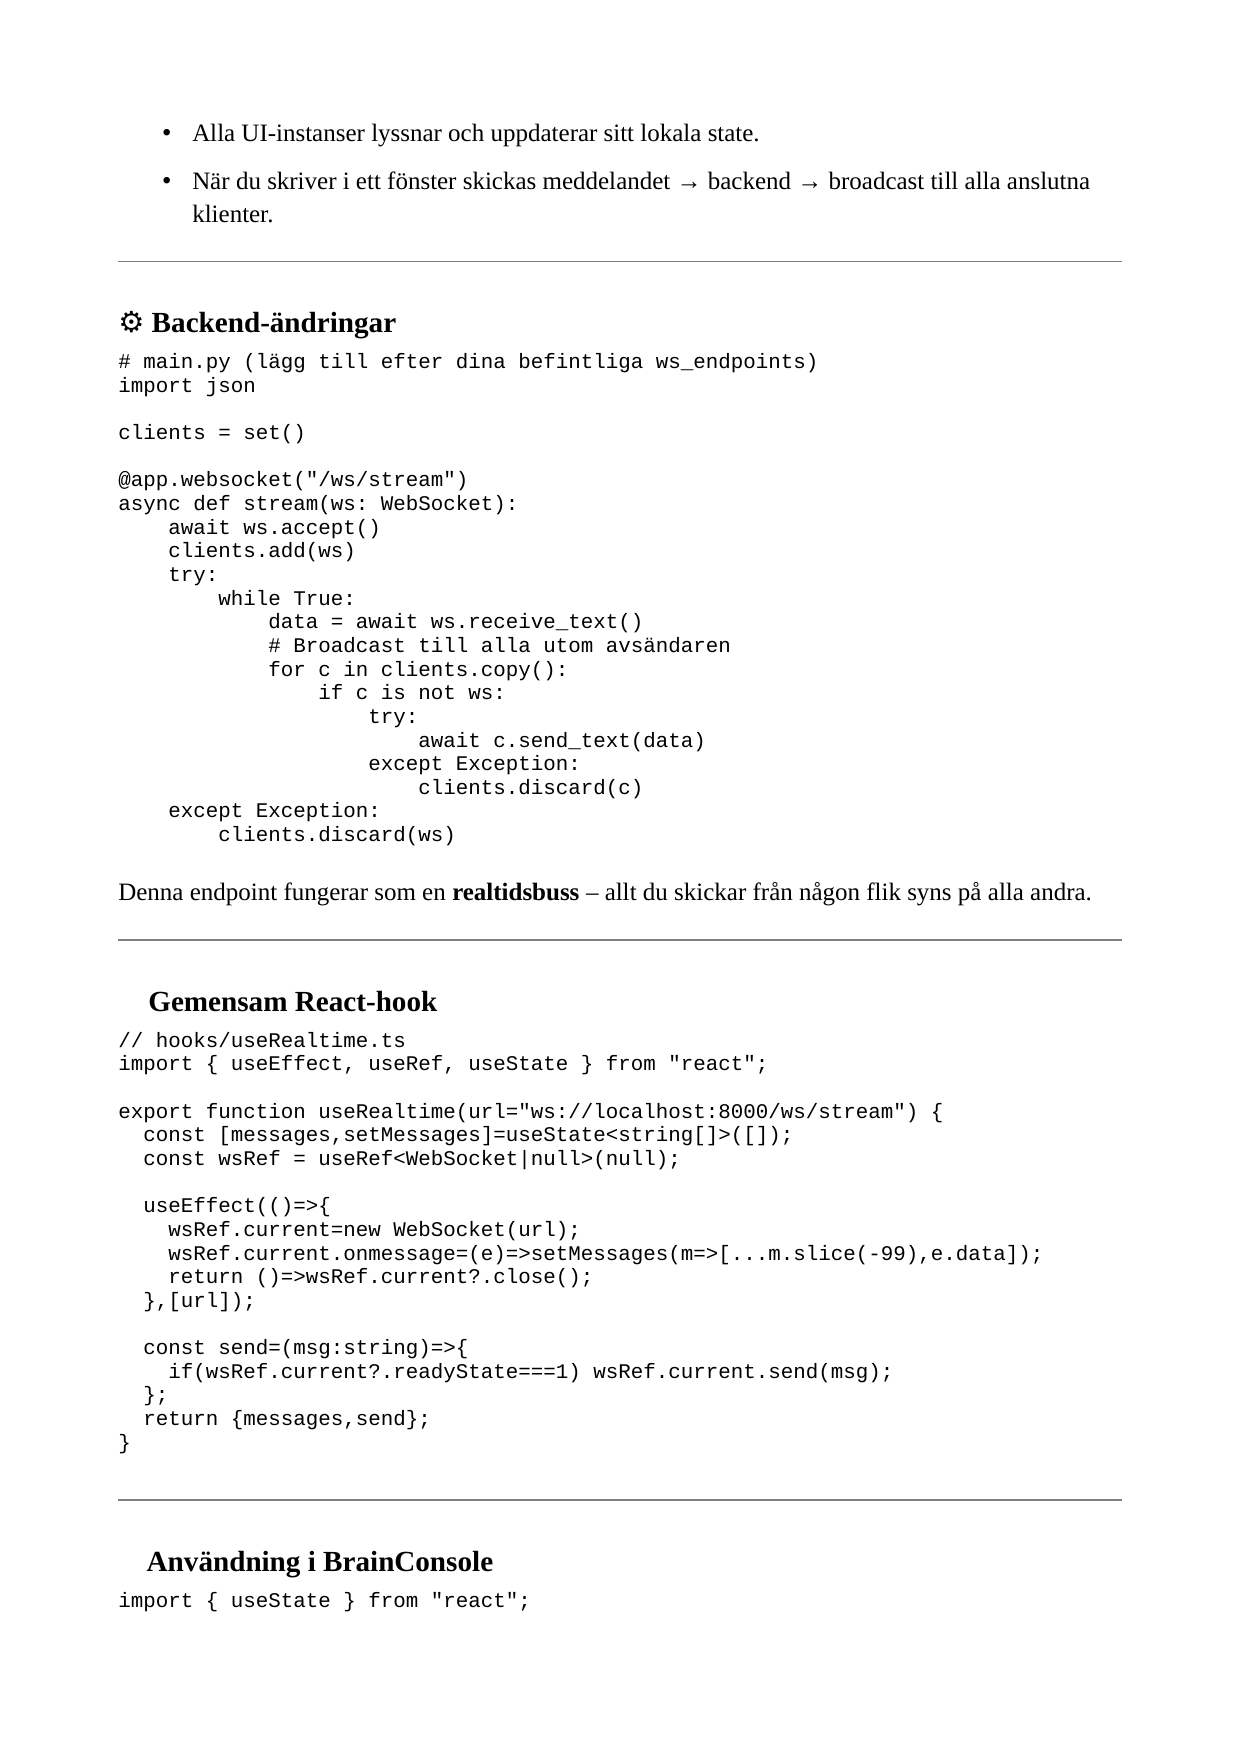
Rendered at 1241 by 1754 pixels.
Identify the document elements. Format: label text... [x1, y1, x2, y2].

text except Exception: [118, 801, 1122, 824]
subtitle 💬 Användning i BrainConsole [118, 1544, 1122, 1577]
text return {messages,send}; [118, 1408, 1122, 1432]
text # main.py (lägg till efter dina befintliga ws_endpoints) [118, 351, 1122, 375]
text },[url]); [118, 1290, 1122, 1313]
text }; [118, 1384, 1122, 1408]
text } [118, 1432, 1122, 1455]
text return ()=>wsRef.current?.close(); [118, 1266, 1122, 1290]
text except Exception: [118, 753, 1122, 777]
text import { useEffect, useRef, useState } from "react"; [118, 1053, 1122, 1077]
text try: [118, 564, 1122, 588]
text clients.discard(c) [118, 777, 1122, 801]
subtitle ⚙️ Backend-ändringar [118, 305, 1122, 339]
text @app.websocket("/ws/stream") [118, 469, 1122, 493]
text // hooks/useRealtime.ts [118, 1030, 1122, 1053]
text async def stream(ws: WebSocket): [118, 493, 1122, 517]
text clients.add(ws) [118, 540, 1122, 564]
subtitle 🧠 Gemensam React-hook [118, 984, 1122, 1017]
text wsRef.current=new WebSocket(url); [118, 1219, 1122, 1243]
text await c.send_text(data) [118, 729, 1122, 753]
text export function useRealtime(url="ws://localhost:8000/ws/stream") { [118, 1101, 1122, 1124]
text # Broadcast till alla utom avsändaren [118, 635, 1122, 659]
text if(wsRef.current?.readyState===1) wsRef.current.send(msg); [118, 1361, 1122, 1384]
text import json [118, 375, 1122, 398]
text useEffect(()=>{ [118, 1195, 1122, 1219]
text for c in clients.copy(): [118, 659, 1122, 682]
text if c is not ws: [118, 682, 1122, 706]
text const [messages,setMessages]=useState<string[]>([]); [118, 1124, 1122, 1148]
text clients = set() [118, 422, 1122, 446]
text data = await ws.receive_text() [118, 611, 1122, 635]
text const wsRef = useRef<WebSocket|null>(null); [118, 1148, 1122, 1172]
text const send=(msg:string)=>{ [118, 1337, 1122, 1361]
text wsRef.current.onmessage=(e)=>setMessages(m=>[...m.slice(-99),e.data]); [118, 1243, 1122, 1266]
text Denna endpoint fungerar som en realtidsbuss – allt du skickar från någon flik syns på alla andra. [118, 877, 1122, 906]
text import { useState } from "react"; [118, 1590, 1122, 1613]
text await ws.accept() [118, 517, 1122, 540]
list När du skriver i ett fönster skickas meddelandet → backend → broadcast till alla anslutna klienter. [162, 166, 1122, 227]
text try: [118, 706, 1122, 729]
list Alla UI-instanser lyssnar och uppdaterar sitt lokala state. [162, 118, 1122, 147]
text while True: [118, 588, 1122, 611]
text clients.discard(ws) [118, 824, 1122, 848]
